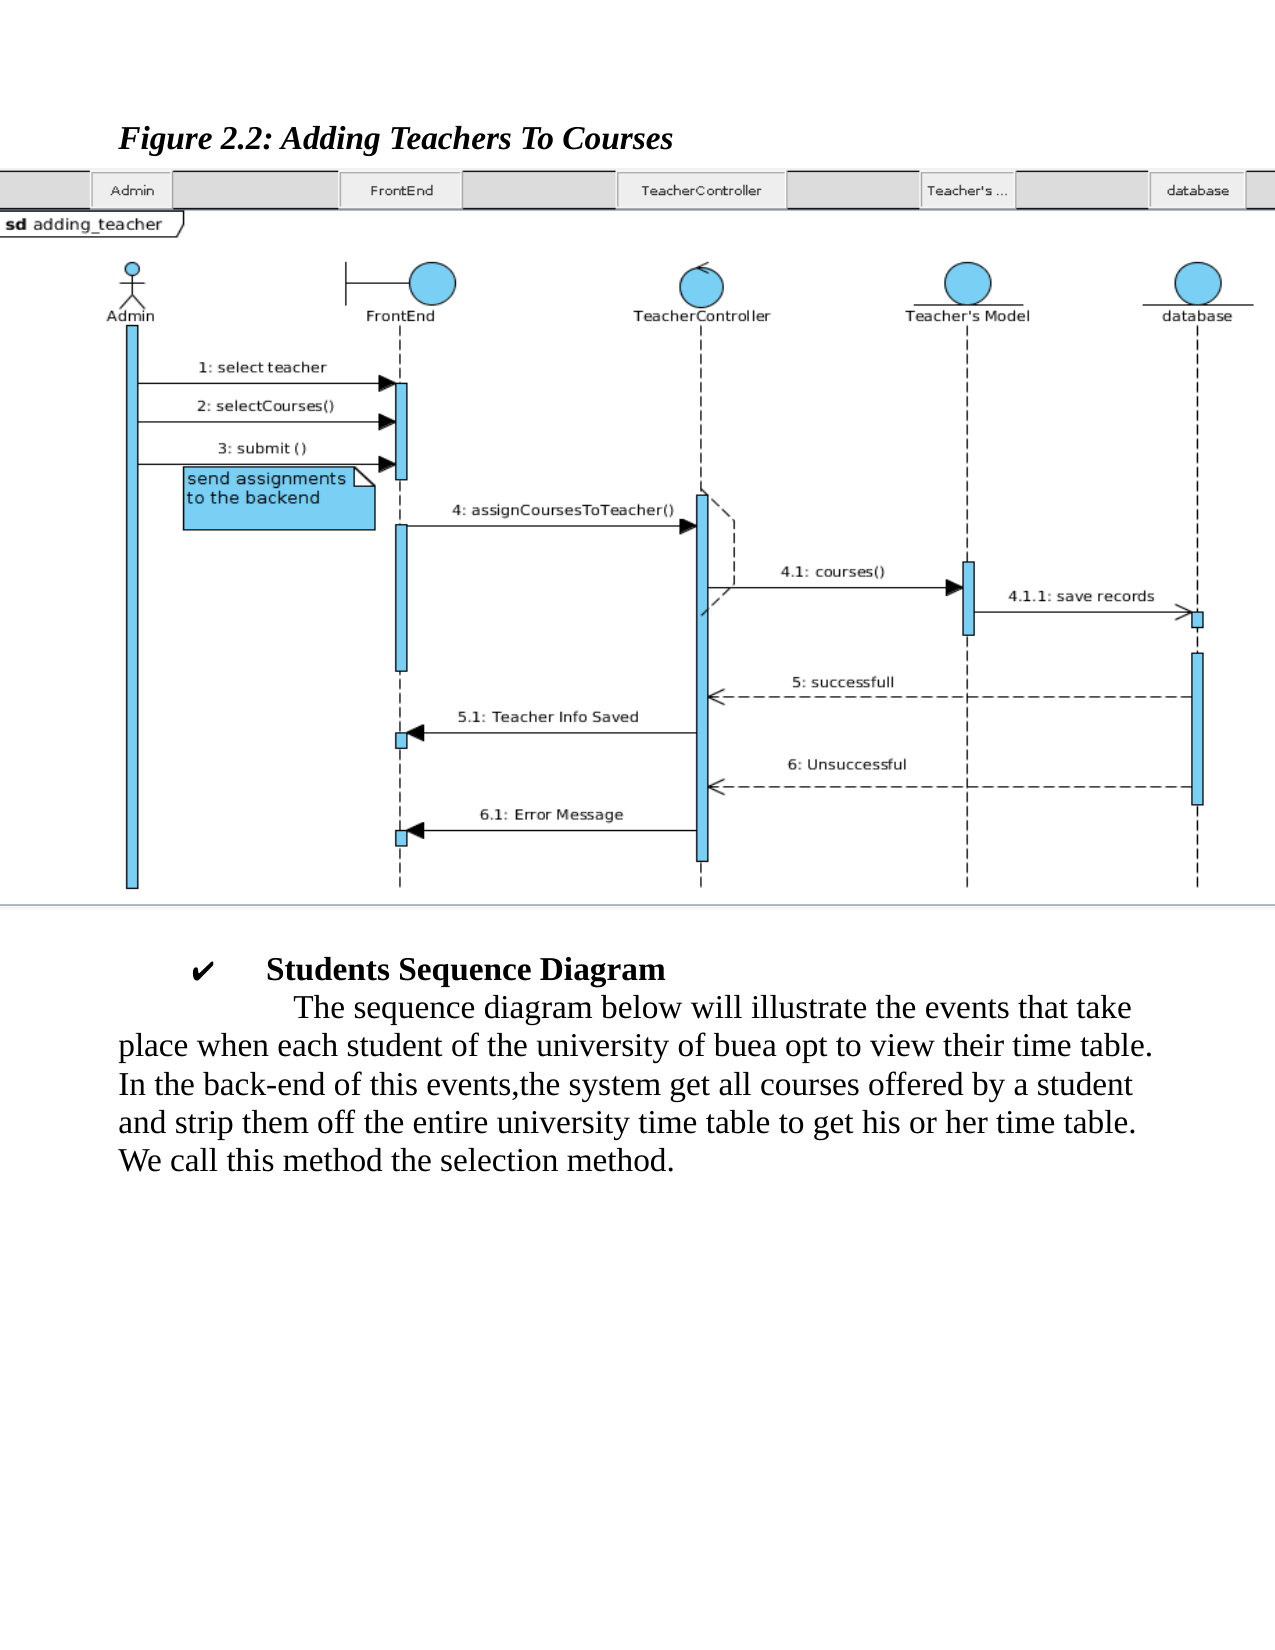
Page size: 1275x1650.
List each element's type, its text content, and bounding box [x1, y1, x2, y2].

list Figure 2.2: Adding Teachers To Courses [118, 118, 1157, 156]
picture [0, 168, 1275, 911]
list Students Sequence Diagram [192, 949, 1157, 987]
list The sequence diagram below will illustrate the events that take place when each student of the university of buea opt to view their time table. In the back-end of this events,the system get all courses offered by a student and strip them off the entire university time table to get his or her time table. We call this method the selection method. [118, 987, 1157, 1179]
